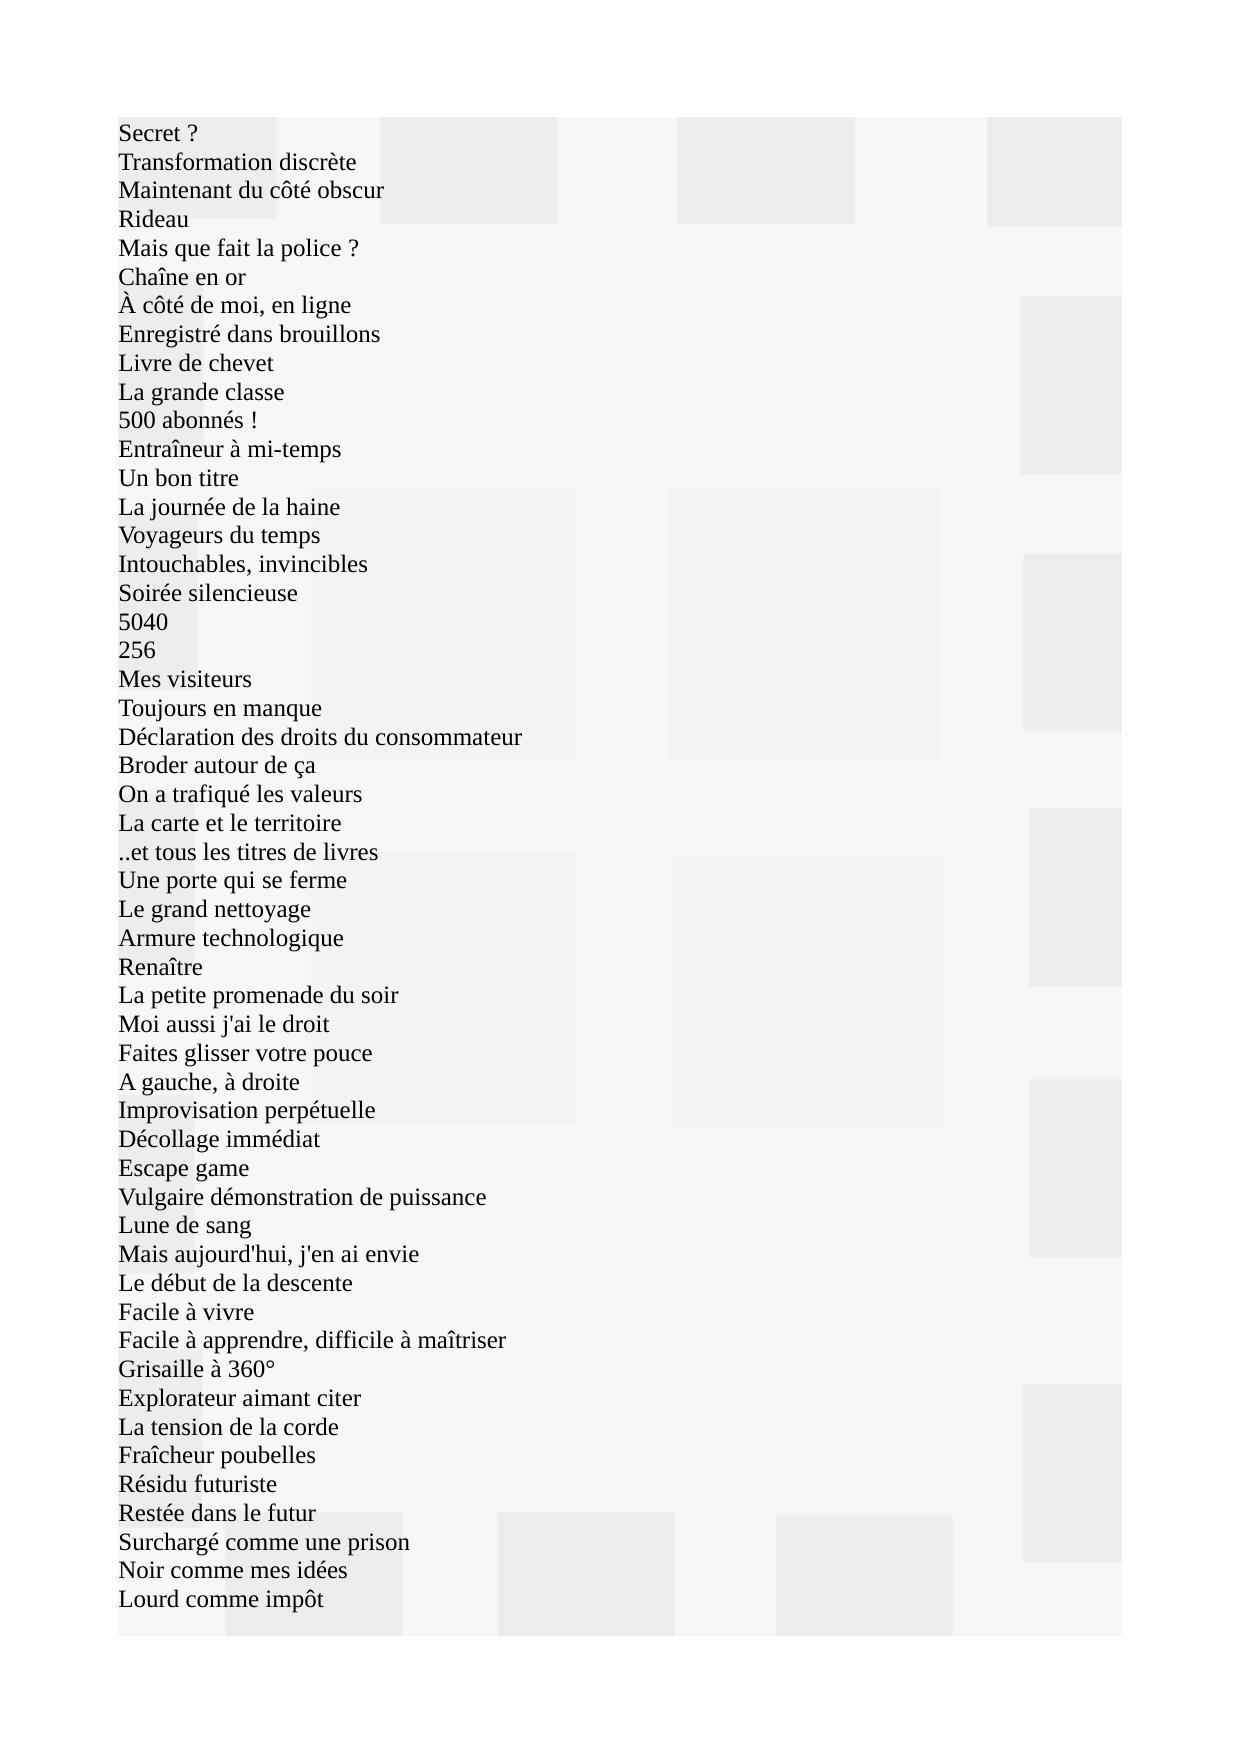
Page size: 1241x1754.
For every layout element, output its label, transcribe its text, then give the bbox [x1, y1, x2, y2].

text Chaîne en or [118, 262, 1122, 291]
text La carte et le territoire [118, 808, 1122, 837]
text Restée dans le futur [118, 1498, 1122, 1527]
text On a trafiqué les valeurs [118, 779, 1122, 808]
text La tension de la corde [118, 1412, 1122, 1441]
text Broder autour de ça [118, 751, 1122, 779]
text Surchargé comme une prison [118, 1527, 1122, 1556]
text Facile à vivre [118, 1297, 1122, 1326]
text 256 [118, 636, 1122, 664]
text À côté de moi, en ligne [118, 291, 1122, 319]
text Mais aujourd'hui, j'en ai envie [118, 1239, 1122, 1268]
text Une porte qui se ferme [118, 866, 1122, 894]
text Grisaille à 360° [118, 1354, 1122, 1383]
text Lune de sang [118, 1211, 1122, 1239]
text Déclaration des droits du consommateur [118, 722, 1122, 751]
text Un bon titre [118, 463, 1122, 492]
text ..et tous les titres de livres [118, 837, 1122, 866]
text Livre de chevet [118, 348, 1122, 377]
text Armure technologique [118, 923, 1122, 952]
text Moi aussi j'ai le droit [118, 1009, 1122, 1038]
text Secret ? [118, 118, 1122, 147]
text Enregistré dans brouillons [118, 319, 1122, 348]
text Le grand nettoyage [118, 894, 1122, 923]
text Transformation discrète [118, 147, 1122, 176]
text 5040 [118, 607, 1122, 636]
text Intouchables, invincibles [118, 549, 1122, 578]
text Mes visiteurs [118, 664, 1122, 693]
text Escape game [118, 1153, 1122, 1182]
text Renaître [118, 952, 1122, 981]
text Explorateur aimant citer [118, 1383, 1122, 1412]
text Vulgaire démonstration de puissance [118, 1182, 1122, 1211]
text La journée de la haine [118, 492, 1122, 521]
text Maintenant du côté obscur [118, 176, 1122, 204]
text Mais que fait la police ? [118, 233, 1122, 262]
text La grande classe [118, 377, 1122, 406]
text Noir comme mes idées [118, 1556, 1122, 1584]
text 500 abonnés ! [118, 406, 1122, 434]
text Entraîneur à mi-temps [118, 434, 1122, 463]
text Lourd comme impôt [118, 1584, 1122, 1613]
text La petite promenade du soir [118, 981, 1122, 1009]
text Soirée silencieuse [118, 578, 1122, 607]
text Résidu futuriste [118, 1469, 1122, 1498]
text Faites glisser votre pouce [118, 1038, 1122, 1067]
text Décollage immédiat [118, 1124, 1122, 1153]
text Fraîcheur poubelles [118, 1441, 1122, 1469]
text Le début de la descente [118, 1268, 1122, 1297]
text Toujours en manque [118, 693, 1122, 722]
text Voyageurs du temps [118, 521, 1122, 549]
text A gauche, à droite [118, 1067, 1122, 1096]
text Improvisation perpétuelle [118, 1096, 1122, 1124]
text Facile à apprendre, difficile à maîtriser [118, 1326, 1122, 1354]
text Rideau [118, 204, 1122, 233]
